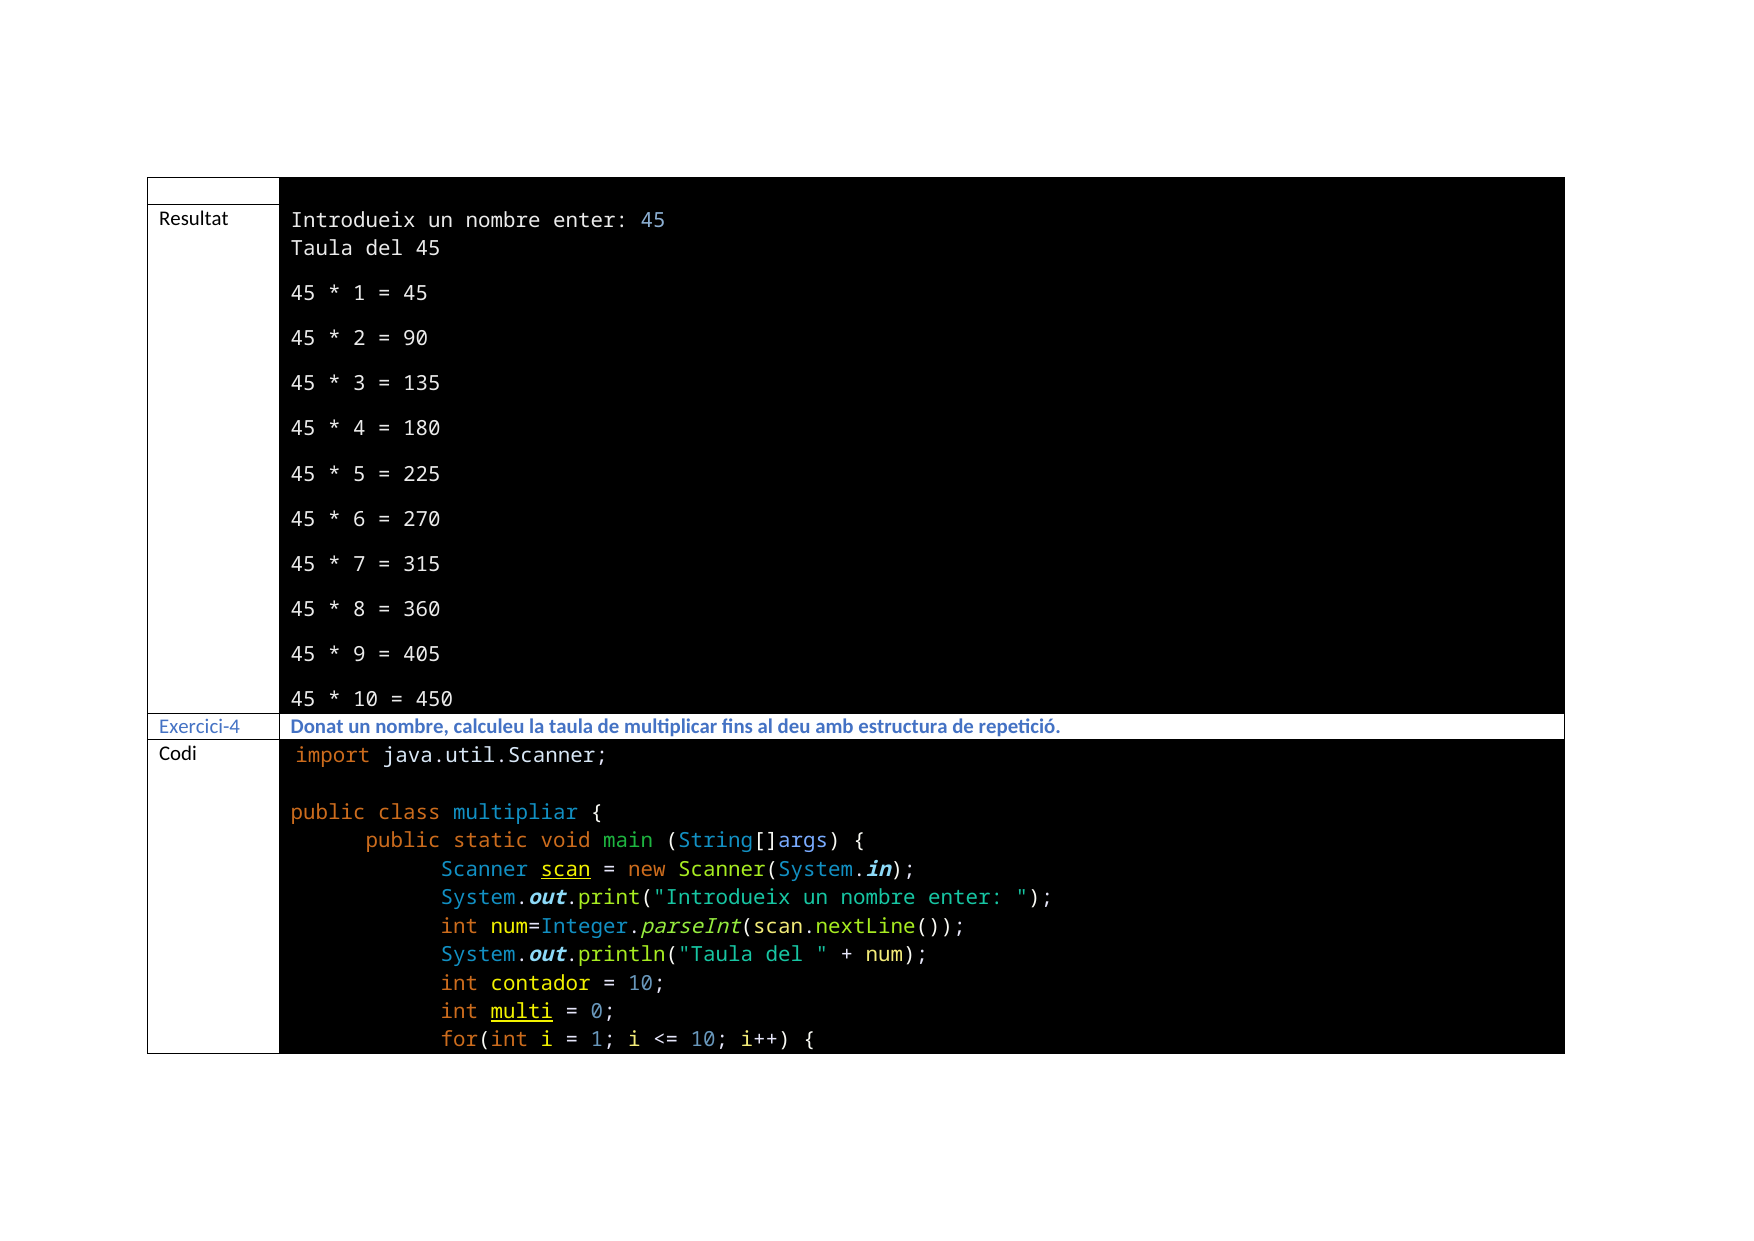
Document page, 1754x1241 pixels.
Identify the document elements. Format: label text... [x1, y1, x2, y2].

table_cell Introdueix un nombre enter: 45 Taula del 45 45 * 1 = 45 45 * 2 = 90 45 * 3 = 135 45 * 4 = 180 45 * 5 = 225 45 * 6 = 270 45 * 7 = 315 45 * 8 = 360 45 * 9 = 405 45 * 10 = 450 [280, 205, 1564, 713]
table_cell import java.util.Scanner; public class multipliar { public static void main (String[]args) { Scanner scan = new Scanner(System.in); System.out.print("Introdueix un nombre enter: "); int num=Integer.parseInt(scan.nextLine()); System.out.println("Taula del " + num); int contador = 10; int multi = 0; for(int i = 1; i <= 10; i++) { [280, 740, 1564, 1053]
table_cell Codi [148, 740, 279, 1053]
table_cell [148, 178, 279, 204]
table_cell Donat un nombre, calculeu la taula de multiplicar fins al deu amb estructura de repetició. [280, 714, 1564, 739]
table_cell [280, 178, 1564, 204]
table_cell Resultat [148, 205, 279, 713]
table_cell Exercici-4 [148, 714, 279, 739]
